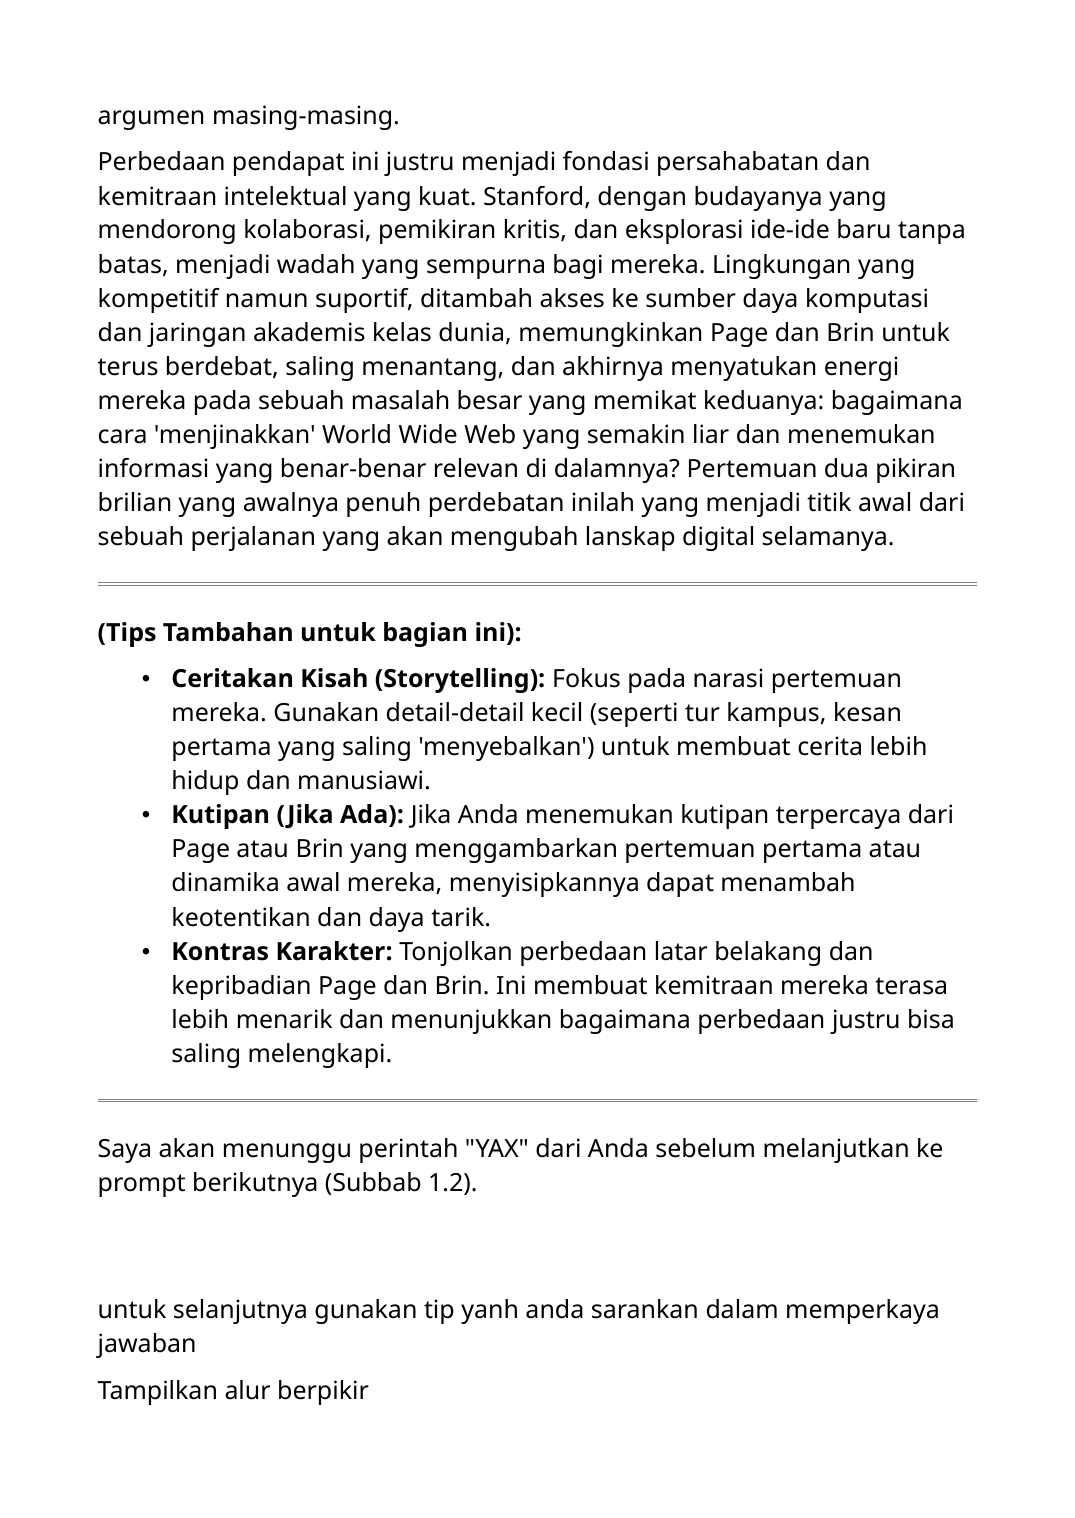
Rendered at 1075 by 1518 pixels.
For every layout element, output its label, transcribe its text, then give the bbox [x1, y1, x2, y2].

list Kutipan (Jika Ada): Jika Anda menemukan kutipan terpercaya dari Page atau Brin yang menggambarkan pertemuan pertama atau dinamika awal mereka, menyisipkannya dapat menambah keotentikan dan daya tarik. [142, 797, 977, 933]
text (Tips Tambahan untuk bagian ini): [97, 614, 977, 648]
text Perbedaan pendapat ini justru menjadi fondasi persahabatan dan kemitraan intelektual yang kuat. Stanford, dengan budayanya yang mendorong kolaborasi, pemikiran kritis, dan eksplorasi ide-ide baru tanpa batas, menjadi wadah yang sempurna bagi mereka. Lingkungan yang kompetitif namun suportif, ditambah akses ke sumber daya komputasi dan jaringan akademis kelas dunia, memungkinkan Page dan Brin untuk terus berdebat, saling menantang, dan akhirnya menyatukan energi mereka pada sebuah masalah besar yang memikat keduanya: bagaimana cara 'menjinakkan' World Wide Web yang semakin liar dan menemukan informasi yang benar-benar relevan di dalamnya? Pertemuan dua pikiran brilian yang awalnya penuh perdebatan inilah yang menjadi titik awal dari sebuah perjalanan yang akan mengubah lanskap digital selamanya. [97, 144, 977, 553]
text untuk selanjutnya gunakan tip yanh anda sarankan dalam memperkaya jawaban [97, 1292, 977, 1360]
list Kontras Karakter: Tonjolkan perbedaan latar belakang dan kepribadian Page dan Brin. Ini membuat kemitraan mereka terasa lebih menarik dan menunjukkan bagaimana perbedaan justru bisa saling melengkapi. [142, 933, 977, 1069]
list Ceritakan Kisah (Storytelling): Fokus pada narasi pertemuan mereka. Gunakan detail-detail kecil (seperti tur kampus, kesan pertama yang saling 'menyebalkan') untuk membuat cerita lebih hidup dan manusiawi. [142, 661, 977, 797]
text argumen masing-masing. [97, 97, 977, 132]
text Tampilkan alur berpikir [97, 1373, 977, 1407]
text Saya akan menunggu perintah "YAX" dari Anda sebelum melanjutkan ke prompt berikutnya (Subbab 1.2). [97, 1131, 977, 1199]
